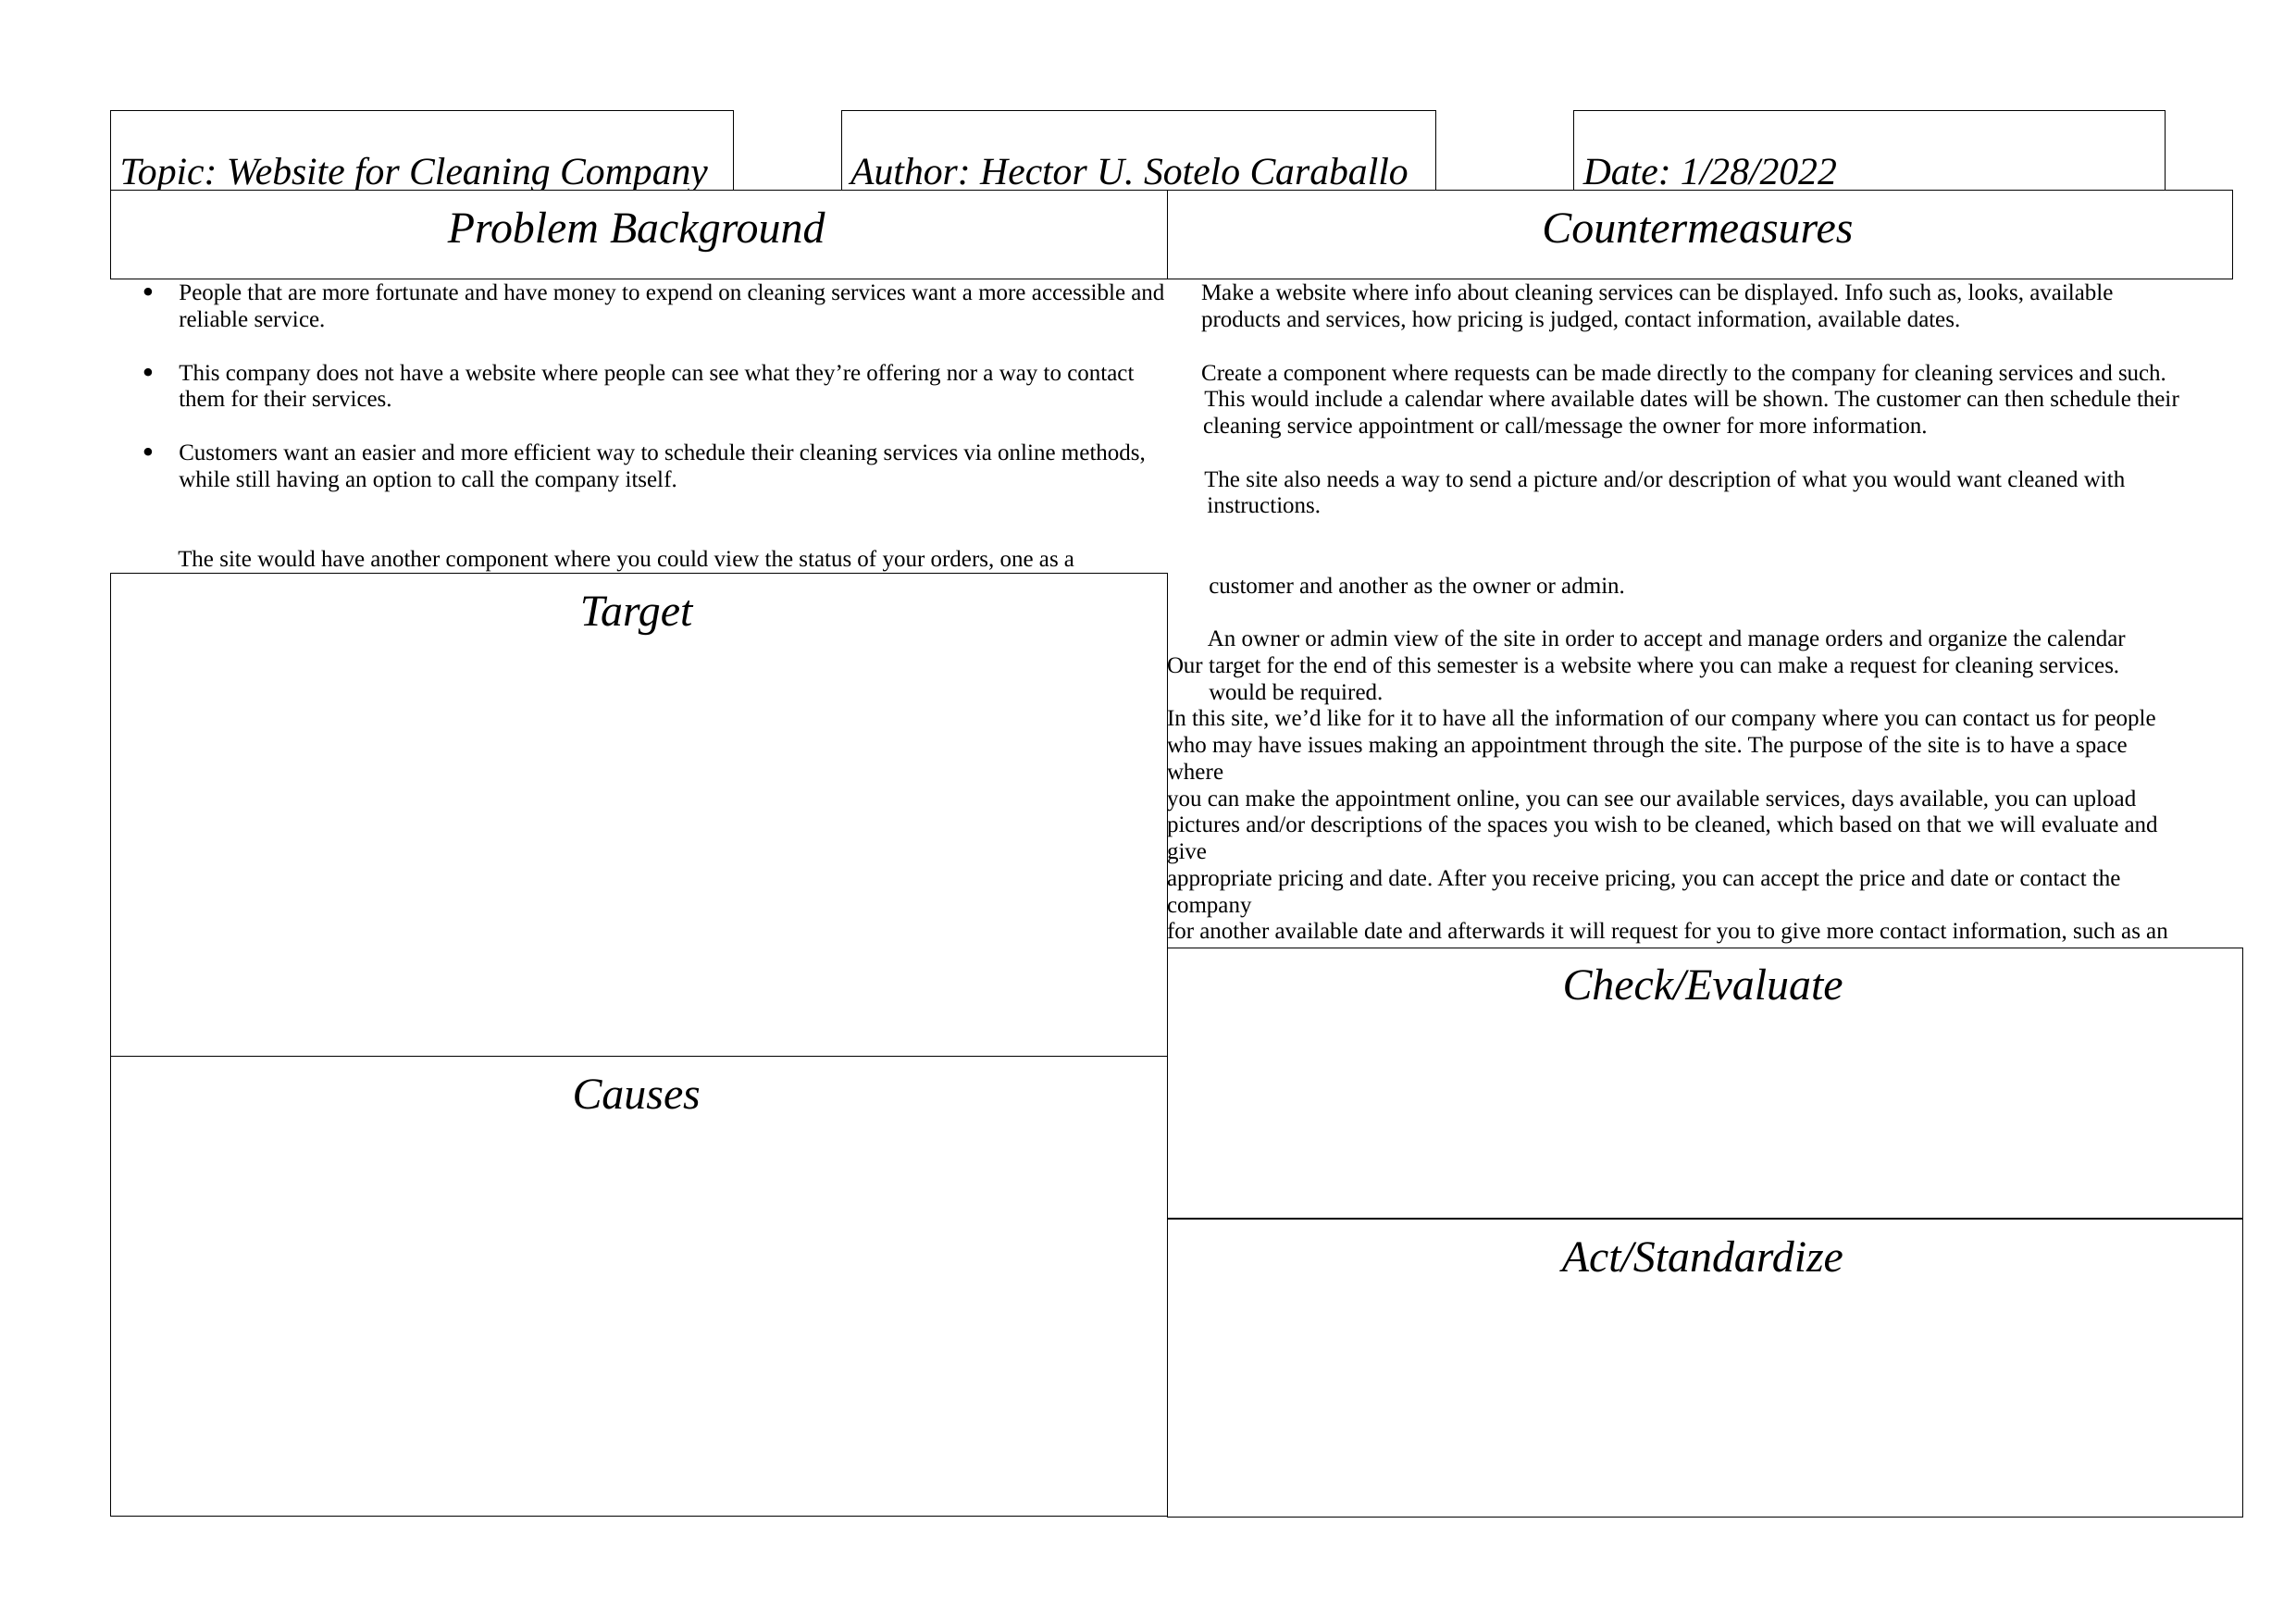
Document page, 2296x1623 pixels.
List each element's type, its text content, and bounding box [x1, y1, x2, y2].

list them for their services. This would include a calendar where available dates will be shown. The customer can then schedule their [179, 385, 2186, 412]
list instructions. [179, 491, 2186, 518]
text Target [111, 584, 1167, 635]
list while still having an option to call the company itself. The site also needs a way to send a picture and/or description of what you would want cleaned with [179, 465, 2186, 491]
text Author: Hector U. Sotelo Caraballo [842, 148, 1435, 189]
text you can make the appointment online, you can see our available services, days available, you can upload [1168, 785, 2186, 811]
text Topic: Website for Cleaning Company [111, 148, 733, 189]
text An owner or admin view of the site in order to accept and manage orders and organize the calendar [1168, 625, 2186, 651]
text Act/Standardize [1168, 1231, 2242, 1282]
text Check/Evaluate [1168, 959, 2242, 1010]
list People that are more fortunate and have money to expend on cleaning services want a more accessible and Make a website where info about cleaning services can be displayed. Info such as, looks, available [144, 279, 2186, 305]
text pictures and/or descriptions of the spaces you wish to be cleaned, which based on that we will evaluate and give [1168, 811, 2186, 864]
list reliable service. products and services, how pricing is judged, contact information, available dates. [179, 305, 2186, 332]
text Date: 1/28/2022 [1574, 148, 2165, 189]
text In this site, we’d like for it to have all the information of our company where you can contact us for people [1168, 704, 2186, 731]
text Causes [111, 1067, 1167, 1118]
text The site would have another component where you could view the status of your orders, one as a [109, 545, 2186, 572]
list Customers want an easier and more efficient way to schedule their cleaning services via online methods, [144, 439, 2186, 465]
text Countermeasures [1168, 201, 2232, 252]
text customer and another as the owner or admin. [1168, 572, 2186, 598]
text appropriate pricing and date. After you receive pricing, you can accept the price and date or contact the company for another available date and afterwards it will request for you to give more contact information, such as an [1168, 864, 2186, 944]
text cleaning service appointment or call/message the owner for more information. [109, 412, 2186, 439]
list This company does not have a website where people can see what they’re offering nor a way to contact Create a component where requests can be made directly to the company for cleaning services and such. [144, 359, 2186, 385]
text Problem Background [111, 201, 1167, 252]
text who may have issues making an appointment through the site. The purpose of the site is to have a space where [1168, 731, 2186, 785]
text Our target for the end of this semester is a website where you can make a request for cleaning services. would be required. [1168, 651, 2186, 704]
